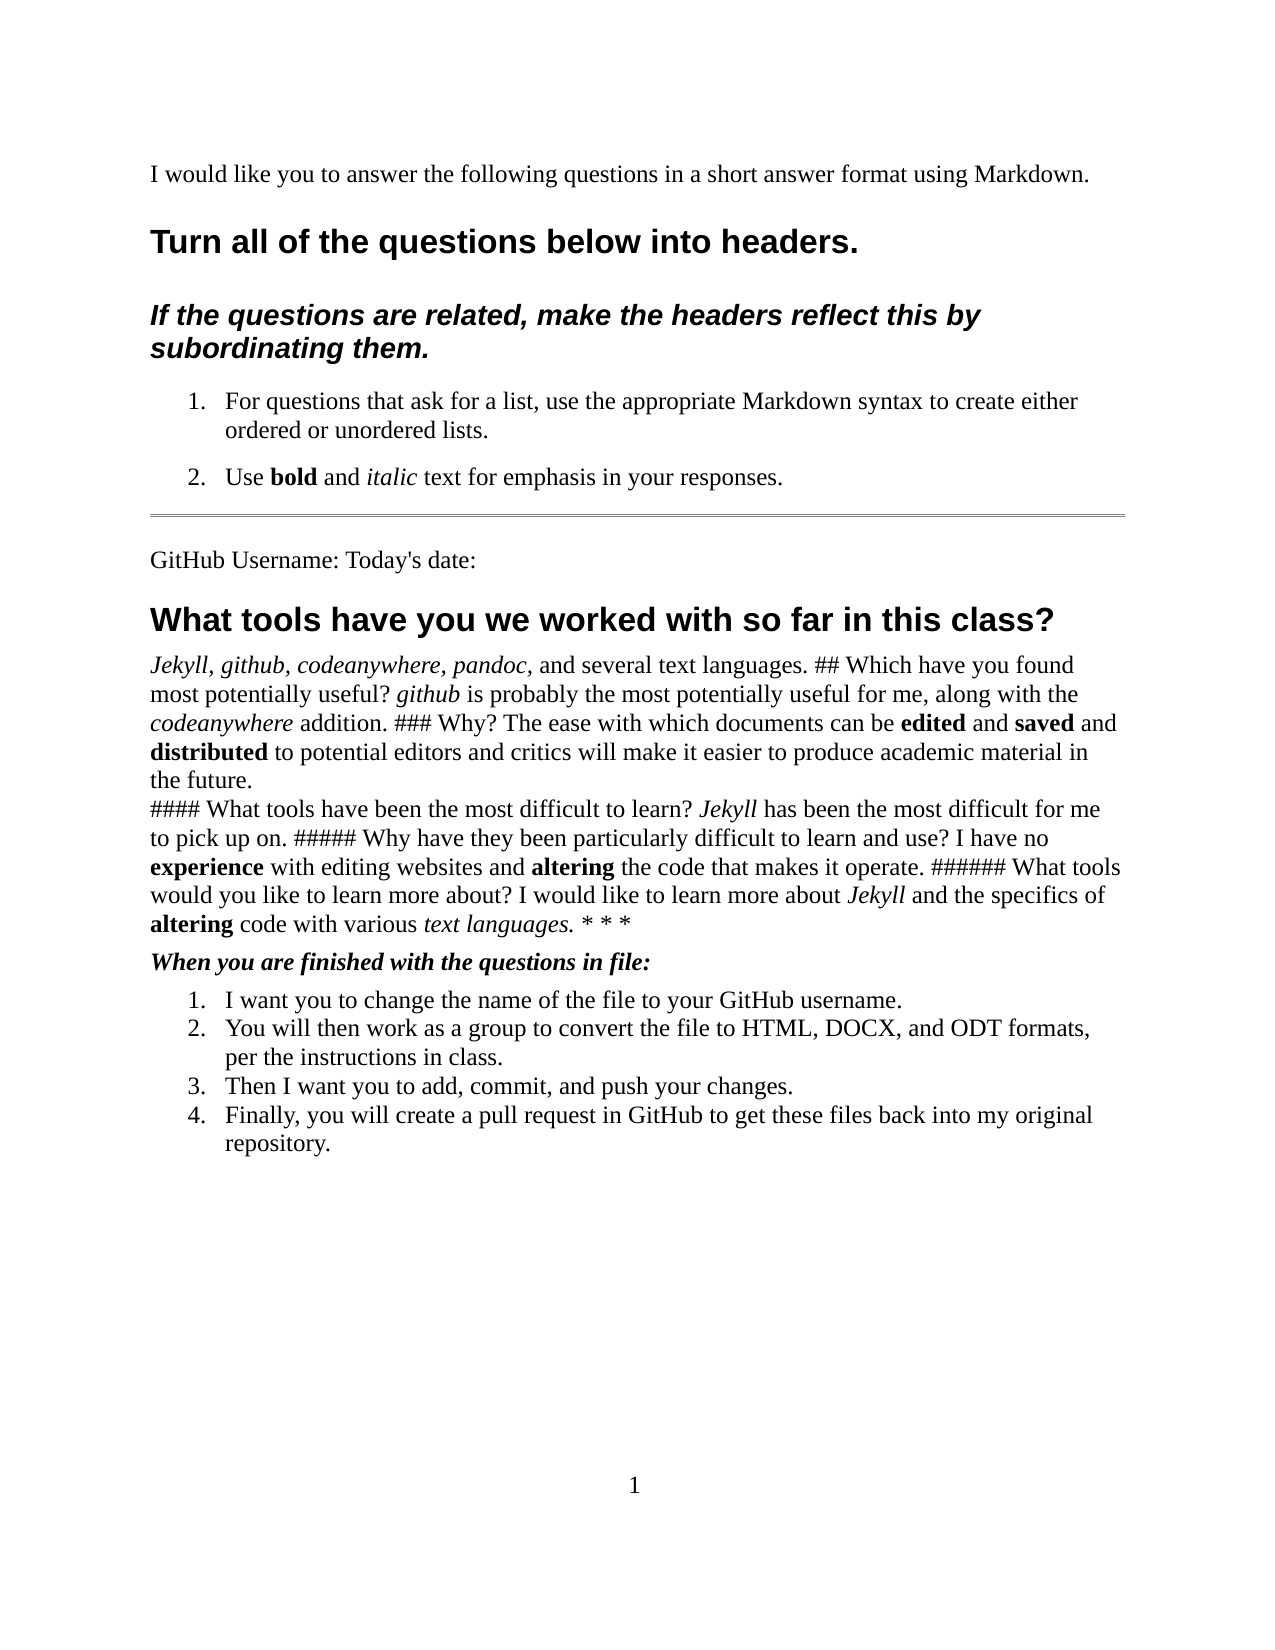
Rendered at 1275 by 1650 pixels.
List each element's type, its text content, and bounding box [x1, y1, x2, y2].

list For questions that ask for a list, use the appropriate Markdown syntax to create either ordered or unordered lists. [187, 386, 1125, 444]
list Then I want you to add, commit, and push your changes. [187, 1071, 1125, 1100]
subtitle If the questions are related, make the headers reflect this by subordinating them. [150, 298, 1125, 365]
list Use bold and italic text for emphasis in your responses. [187, 462, 1125, 491]
text GitHub Username: Today's date: [150, 546, 1125, 574]
list I want you to change the name of the file to your GitHub username. [187, 985, 1125, 1013]
text Jekyll, github, codeanywhere, pandoc, and several text languages. ## Which have you found most potentially useful? github is probably the most potentially useful for me, along with the codeanywhere addition. ### Why? The ease with which documents can be edited and saved and distributed to potential editors and critics will make it easier to produce academic material in the future. #### What tools have been the most difficult to learn? Jekyll has been the most difficult for me to pick up on. ##### Why have they been particularly difficult to learn and use? I have no experience with editing websites and altering the code that makes it operate. ###### What tools would you like to learn more about? I would like to learn more about Jekyll and the specifics of altering code with various text languages. * * * [150, 651, 1125, 938]
list You will then work as a group to convert the file to HTML, DOCX, and ODT formats, per the instructions in class. [187, 1013, 1125, 1071]
text When you are finished with the questions in file: [150, 947, 1125, 976]
subtitle What tools have you we worked with so far in this class? [150, 599, 1125, 638]
list Finally, you will create a pull request in GitHub to get these files back into my original repository. [187, 1100, 1125, 1157]
subtitle Turn all of the questions below into headers. [150, 222, 1125, 260]
text I would like you to answer the following questions in a short answer format using Markdown. [150, 159, 1125, 188]
